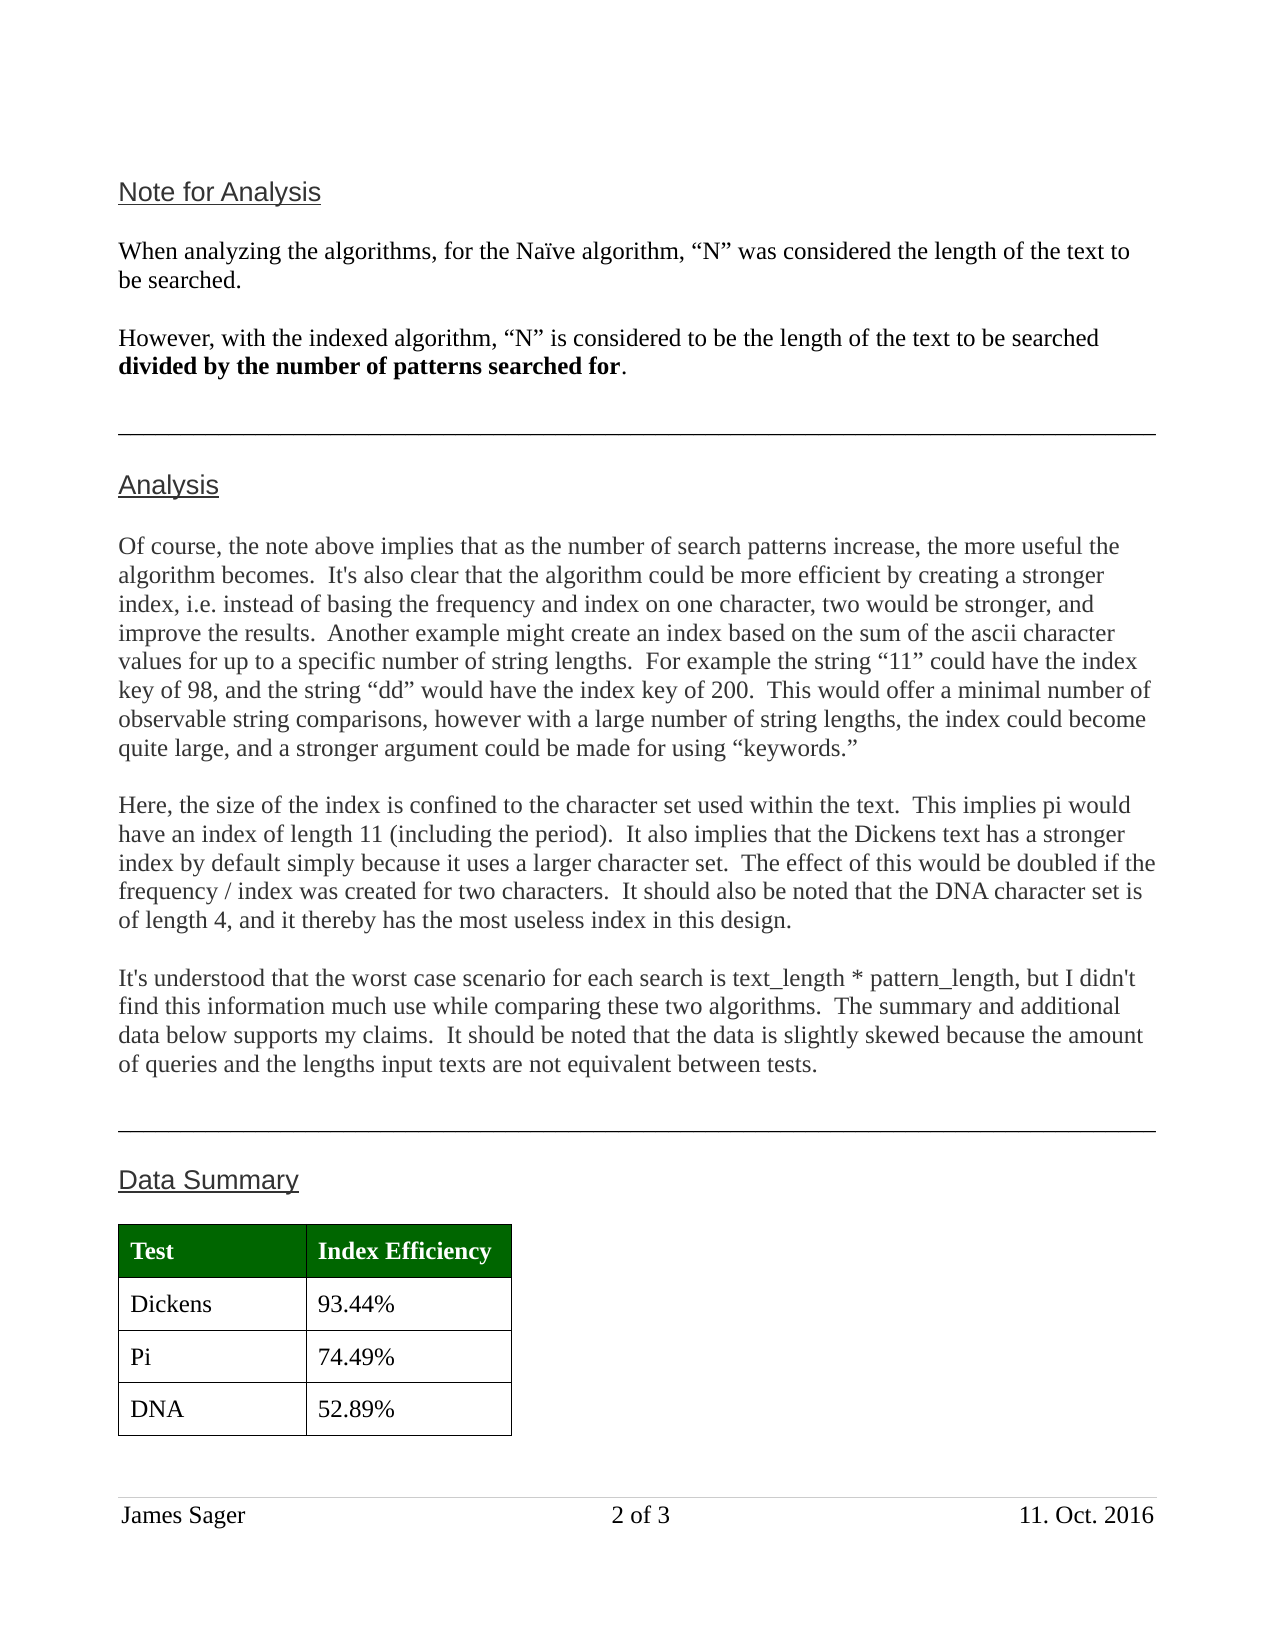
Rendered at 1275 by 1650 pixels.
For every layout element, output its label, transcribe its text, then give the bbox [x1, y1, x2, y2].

table_cell 74.49% [307, 1331, 511, 1382]
table_cell 93.44% [307, 1278, 511, 1329]
text ___________________________________________________________________________________ [118, 1106, 1157, 1135]
text However, with the indexed algorithm, “N” is considered to be the length of the text to be searched divided by the number of patterns searched for. [118, 323, 1157, 380]
text It's understood that the worst case scenario for each search is text_length * pattern_length, but I didn't find this information much use while comparing these two algorithms. The summary and additional data below supports my claims. It should be noted that the data is slightly skewed because the amount of queries and the lengths input texts are not equivalent between tests. [118, 963, 1157, 1078]
table_header Test [119, 1225, 306, 1277]
text Note for Analysis [118, 176, 1157, 208]
text Data Summary [118, 1164, 1157, 1195]
table_header Index Efficiency [307, 1225, 511, 1277]
text Of course, the note above implies that as the number of search patterns increase, the more useful the algorithm becomes. It's also clear that the algorithm could be more efficient by creating a stronger index, i.e. instead of basing the frequency and index on one character, two would be stronger, and improve the results. Another example might create an index based on the sum of the ascii character values for up to a specific number of string lengths. For example the string “11” could have the index key of 98, and the string “dd” would have the index key of 200. This would offer a minimal number of observable string comparisons, however with a large number of string lengths, the index could become quite large, and a stronger argument could be made for using “keywords.” [118, 531, 1157, 761]
table_cell DNA [119, 1383, 306, 1435]
text When analyzing the algorithms, for the Naïve algorithm, “N” was considered the length of the text to be searched. [118, 236, 1157, 294]
text Here, the size of the index is confined to the character set used within the text. This implies pi would have an index of length 11 (including the period). It also implies that the Dickens text has a stronger index by default simply because it uses a larger character set. The effect of this would be doubled if the frequency / index was created for two characters. It should also be noted that the DNA character set is of length 4, and it thereby has the most useless index in this design. [118, 790, 1157, 934]
text Analysis [118, 469, 1157, 500]
text ___________________________________________________________________________________ [118, 409, 1157, 438]
table_cell Pi [119, 1331, 306, 1382]
table_cell 52.89% [307, 1383, 511, 1435]
table_cell Dickens [119, 1278, 306, 1329]
